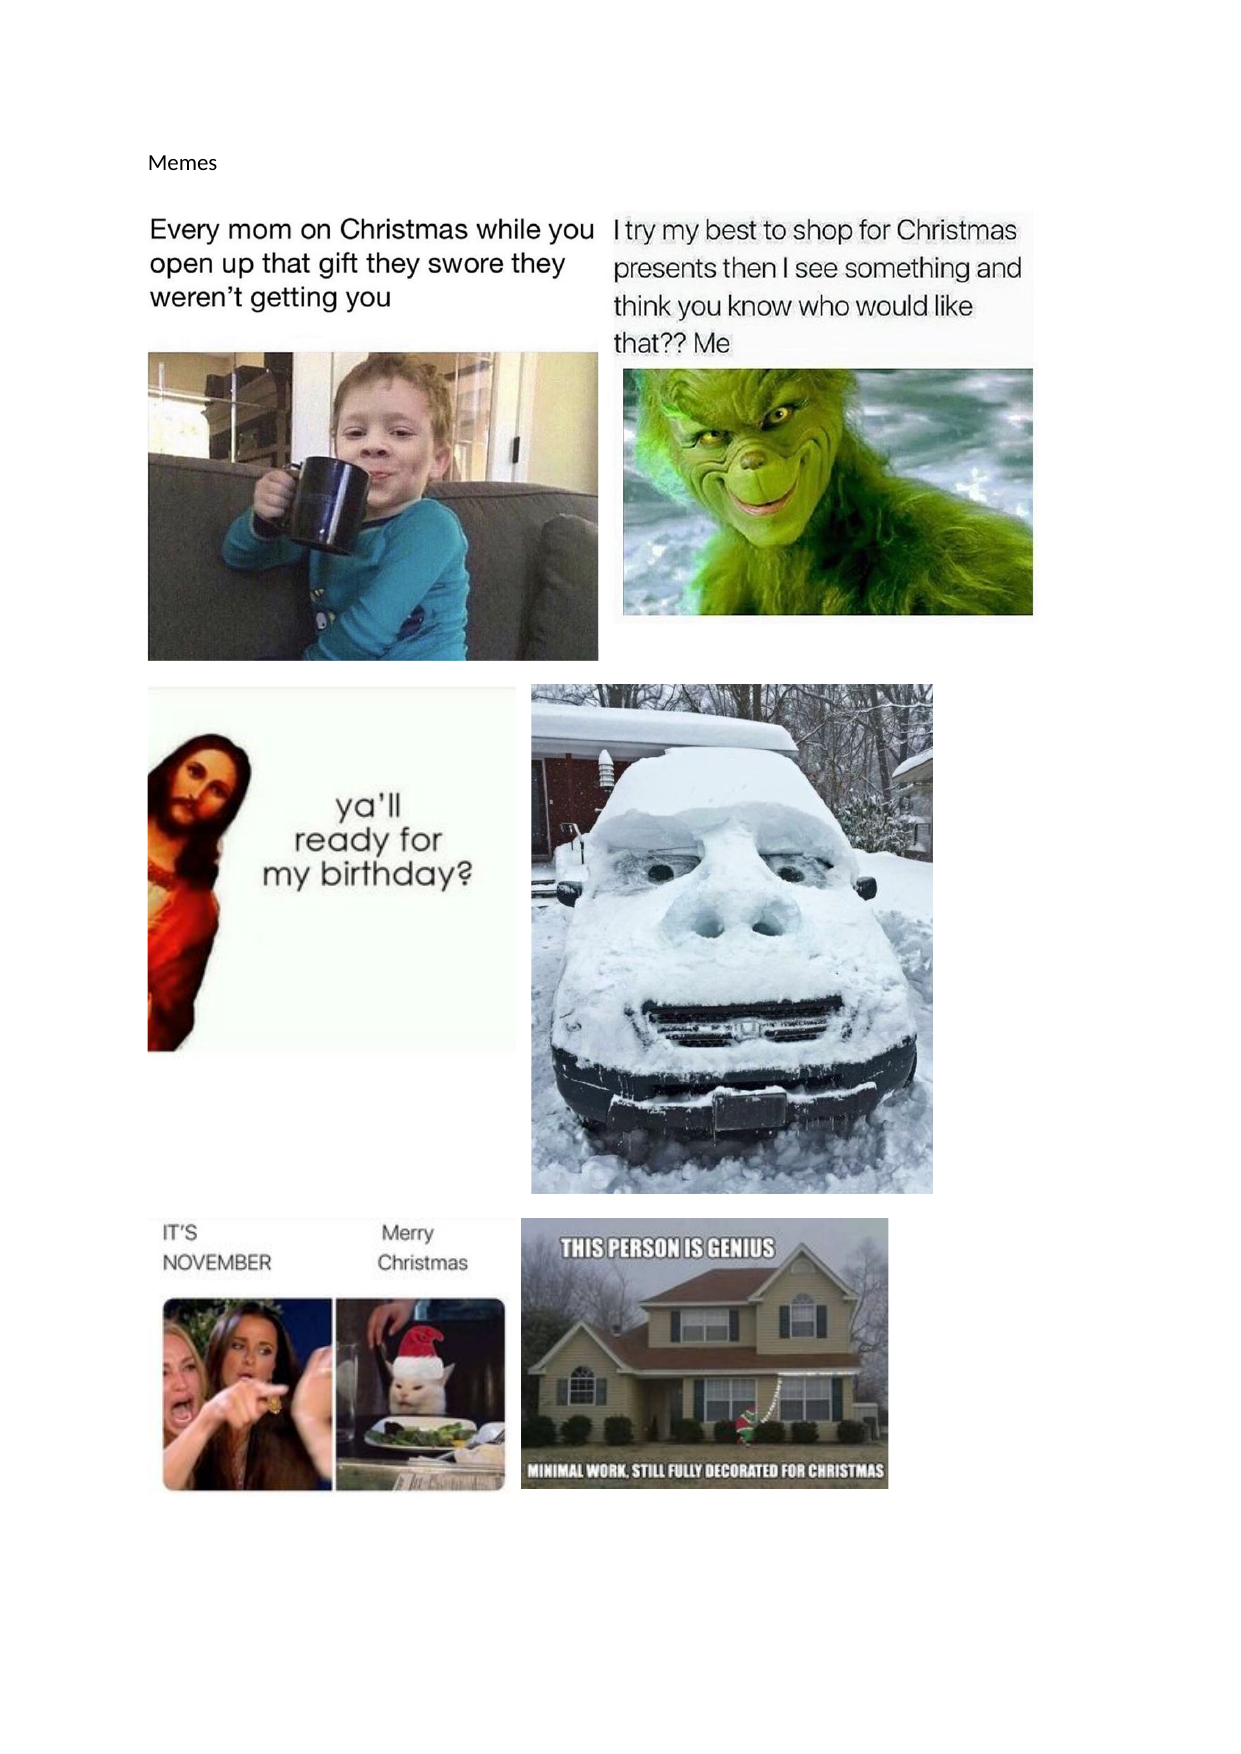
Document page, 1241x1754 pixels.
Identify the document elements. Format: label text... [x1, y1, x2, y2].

text [148, 194, 1093, 1497]
text Memes [148, 148, 1093, 176]
